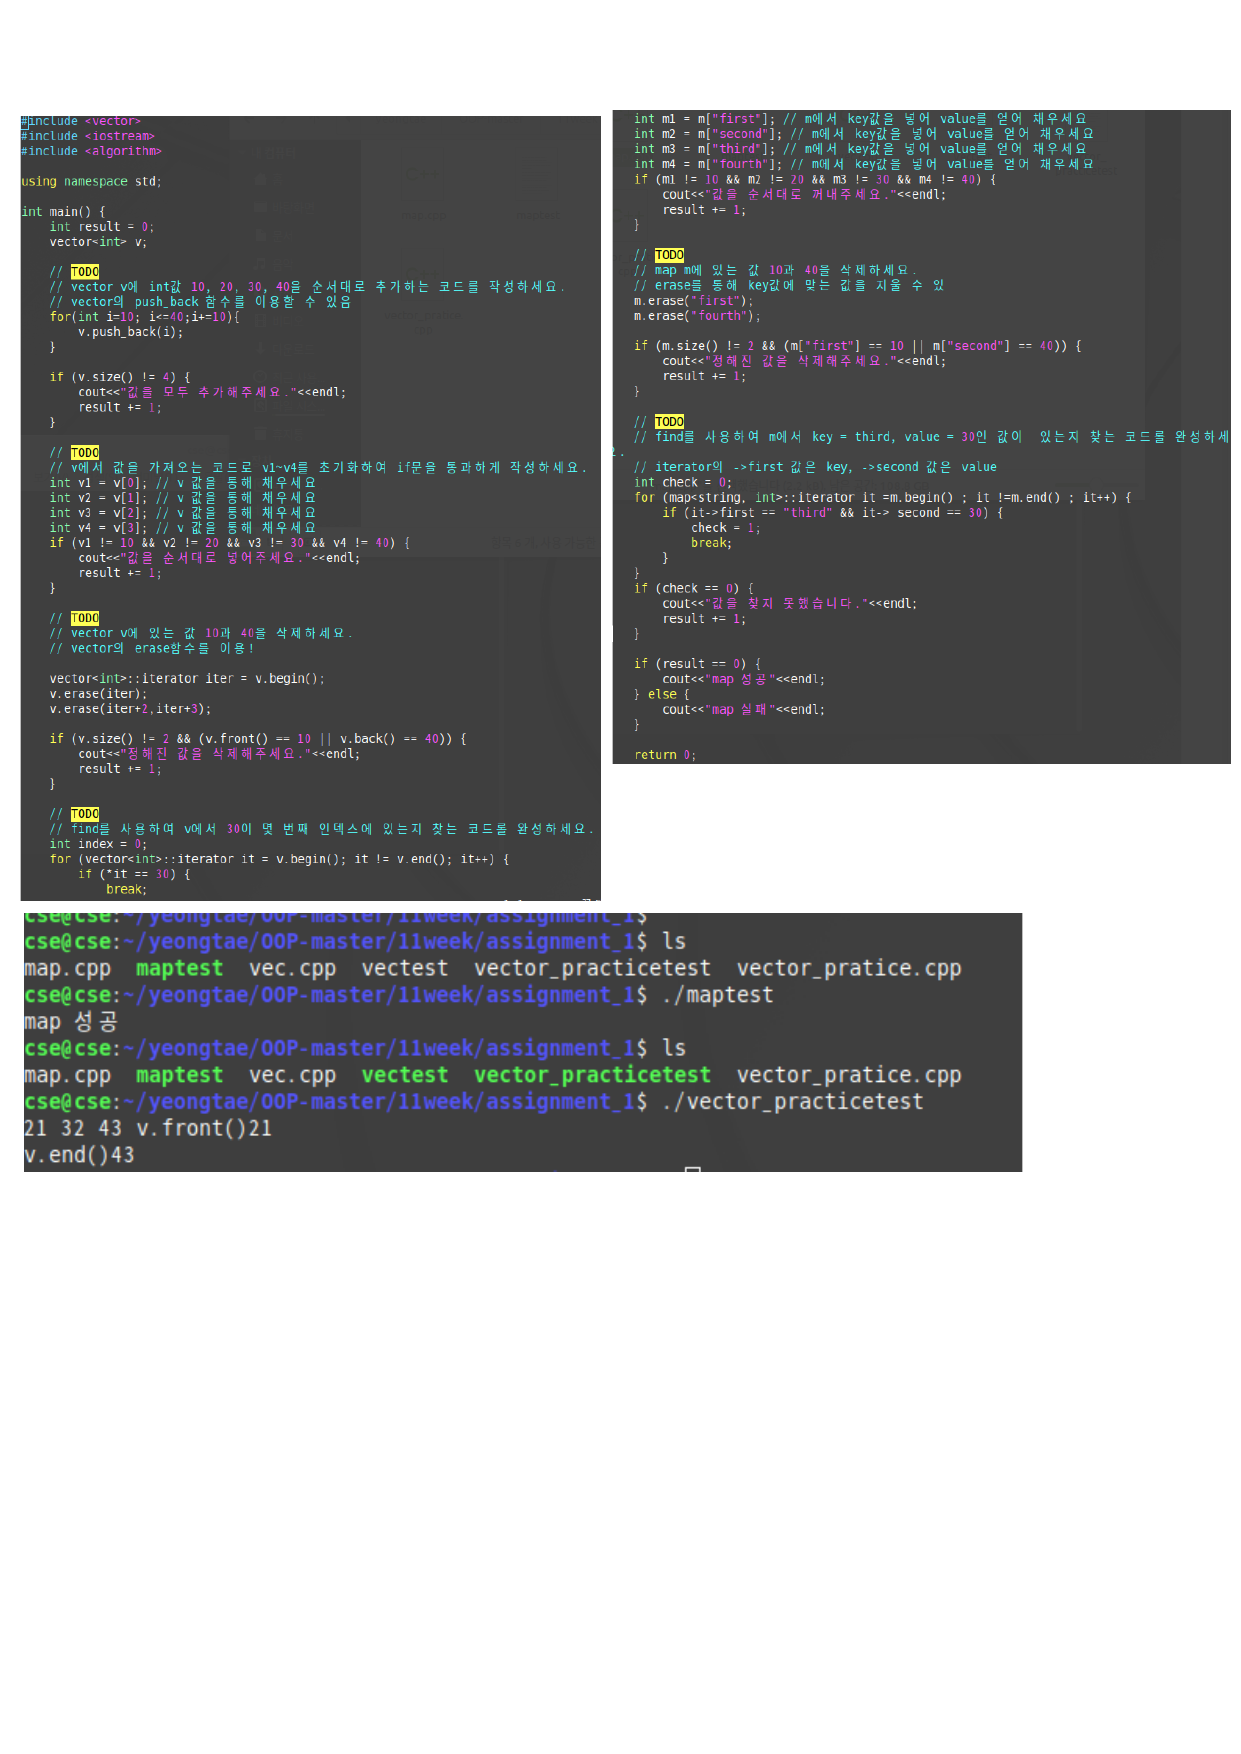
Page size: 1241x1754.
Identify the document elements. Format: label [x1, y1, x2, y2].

picture [20, 116, 601, 901]
picture [612, 110, 1231, 764]
picture [24, 913, 1023, 1172]
